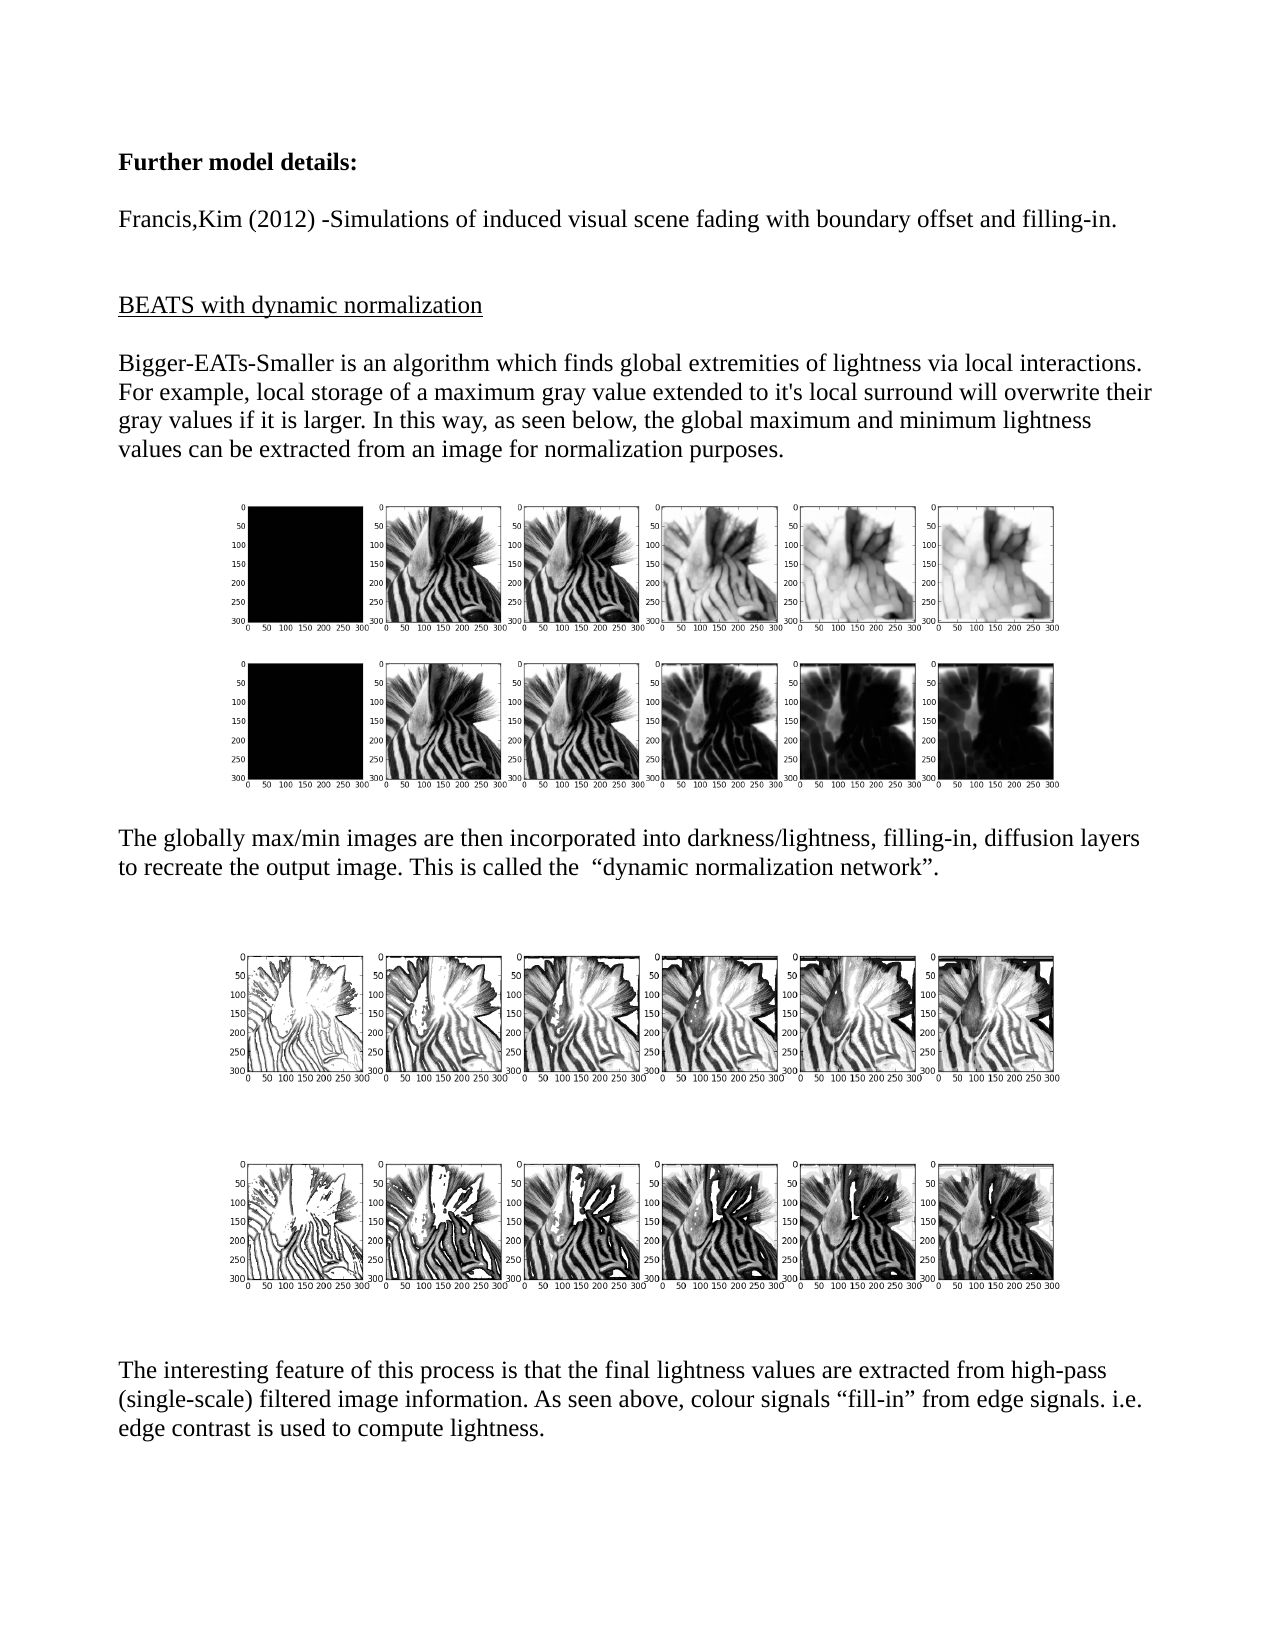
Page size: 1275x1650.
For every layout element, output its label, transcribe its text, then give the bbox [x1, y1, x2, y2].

text The interesting feature of this process is that the final lightness values are extracted from high-pass (single-scale) filtered image information. As seen above, colour signals “fill-in” from edge signals. i.e. edge contrast is used to compute lightness. [118, 1356, 1157, 1442]
text The globally max/min images are then incorporated into darkness/lightness, filling-in, diffusion layers to recreate the output image. This is called the “dynamic normalization network”. [118, 823, 1157, 880]
text BEATS with dynamic normalization [118, 291, 1157, 319]
picture [118, 880, 1157, 1356]
text Bigger-EATs-Smaller is an algorithm which finds global extremities of lightness via local interactions. For example, local storage of a maximum gray value extended to it's local surround will overwrite their gray values if it is larger. In this way, as seen below, the global maximum and minimum lightness values can be extracted from an image for normalization purposes. [118, 348, 1157, 463]
picture [118, 463, 1157, 823]
text Further model details: Francis,Kim (2012) -Simulations of induced visual scene fading with boundary offset and filling-in. [118, 147, 1157, 233]
